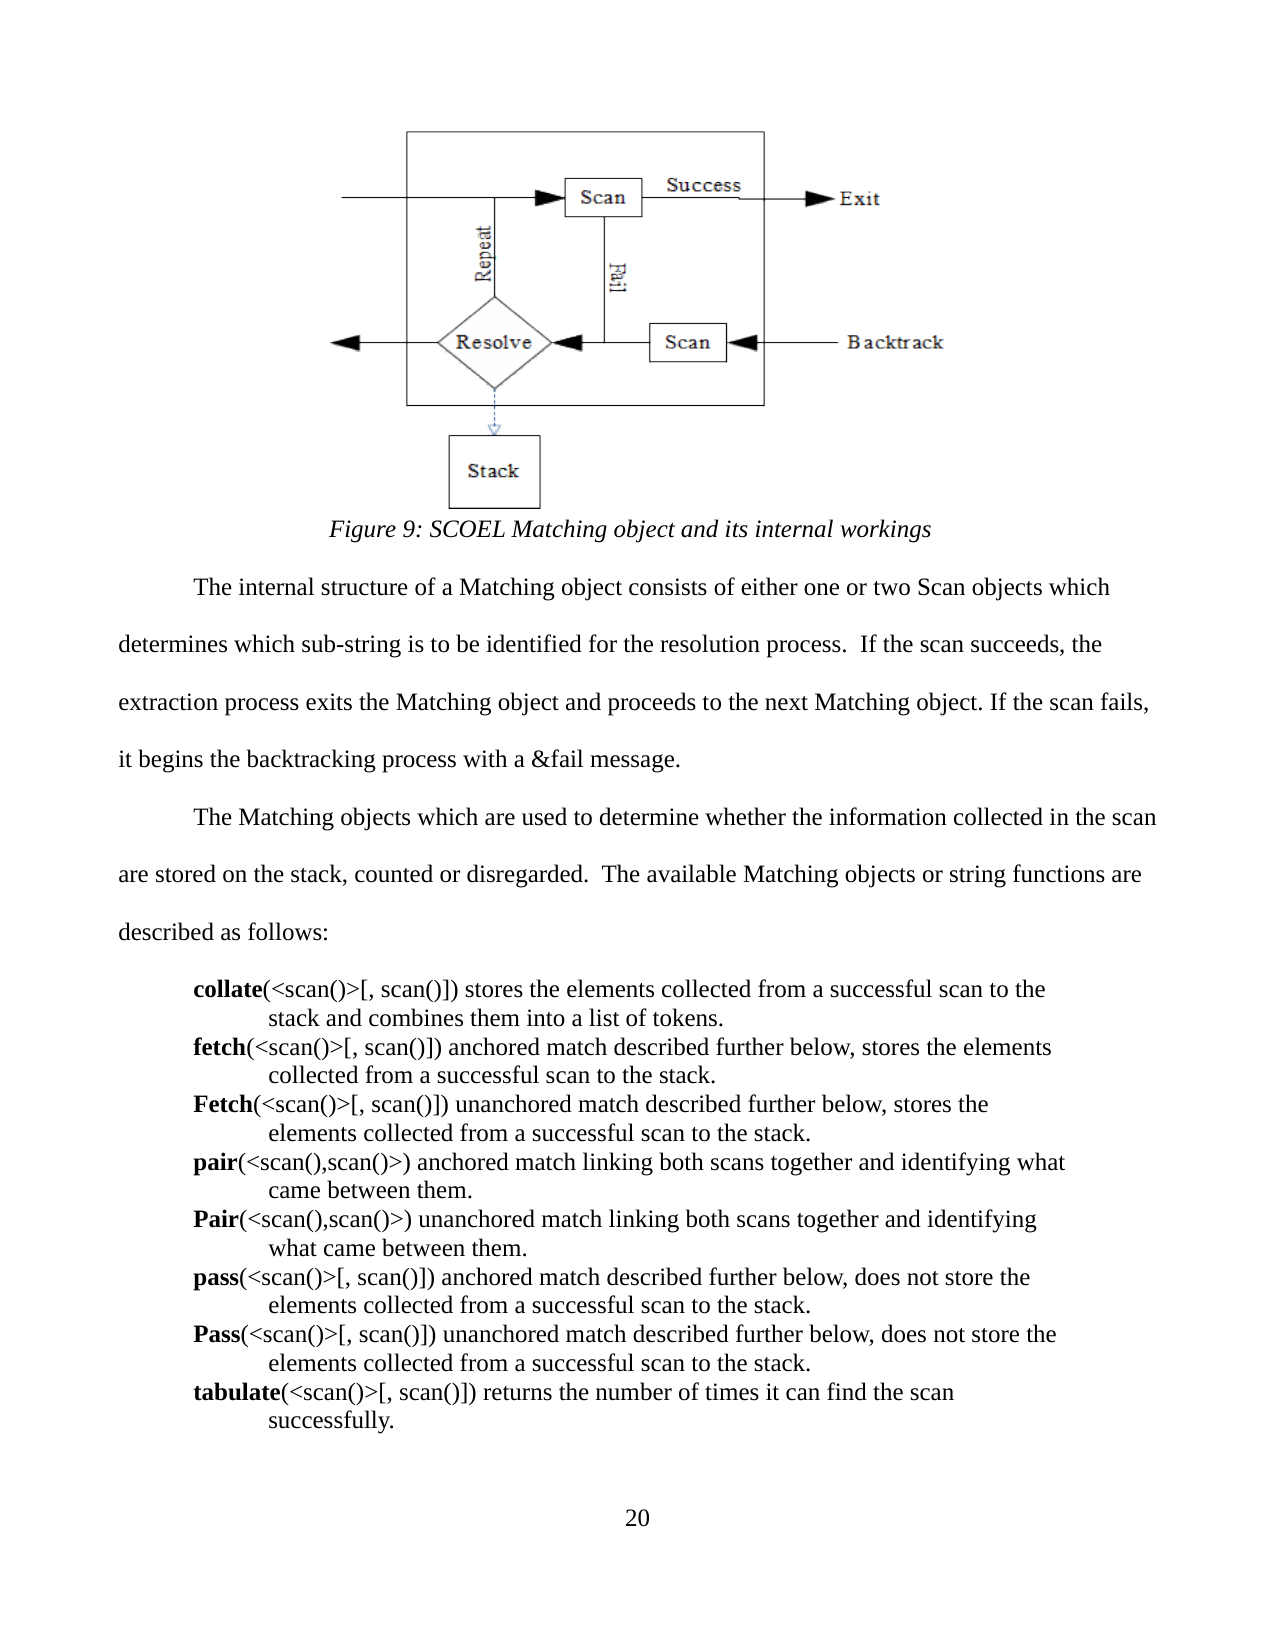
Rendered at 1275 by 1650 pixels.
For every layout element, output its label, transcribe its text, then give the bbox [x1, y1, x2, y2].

text The internal structure of a Matching object consists of either one or two Scan objects which determines which sub-string is to be identified for the resolution process. If the scan succeeds, the extraction process exits the Matching object and proceeds to the next Matching object. If the scan fails, it begins the backtracking process with a &fail message. [118, 118, 1157, 773]
list pair(<scan(),scan()>) anchored match linking both scans together and identifying what came between them. [193, 1147, 1082, 1204]
list fetch(<scan()>[, scan()]) anchored match described further below, stores the elements collected from a successful scan to the stack. [193, 1032, 1082, 1089]
list pass(<scan()>[, scan()]) anchored match described further below, does not store the elements collected from a successful scan to the stack. [193, 1262, 1082, 1319]
list collate(<scan()>[, scan()]) stores the elements collected from a successful scan to the stack and combines them into a list of tokens. [193, 974, 1082, 1032]
list Pair(<scan(),scan()>) unanchored match linking both scans together and identifying what came between them. [193, 1204, 1082, 1262]
text The Matching objects which are used to determine whether the information collected in the scan are stored on the stack, counted or disregarded. The available Matching objects or string functions are described as follows: [118, 802, 1157, 946]
list tabulate(<scan()>[, scan()]) returns the number of times it can find the scan successfully. [193, 1377, 1082, 1434]
list Pass(<scan()>[, scan()]) unanchored match described further below, does not store the elements collected from a successful scan to the stack. [193, 1319, 1082, 1377]
text Figure 9: SCOEL Matching object and its internal workings [329, 509, 946, 543]
picture [328, 130, 947, 509]
list Fetch(<scan()>[, scan()]) unanchored match described further below, stores the elements collected from a successful scan to the stack. [193, 1089, 1082, 1147]
